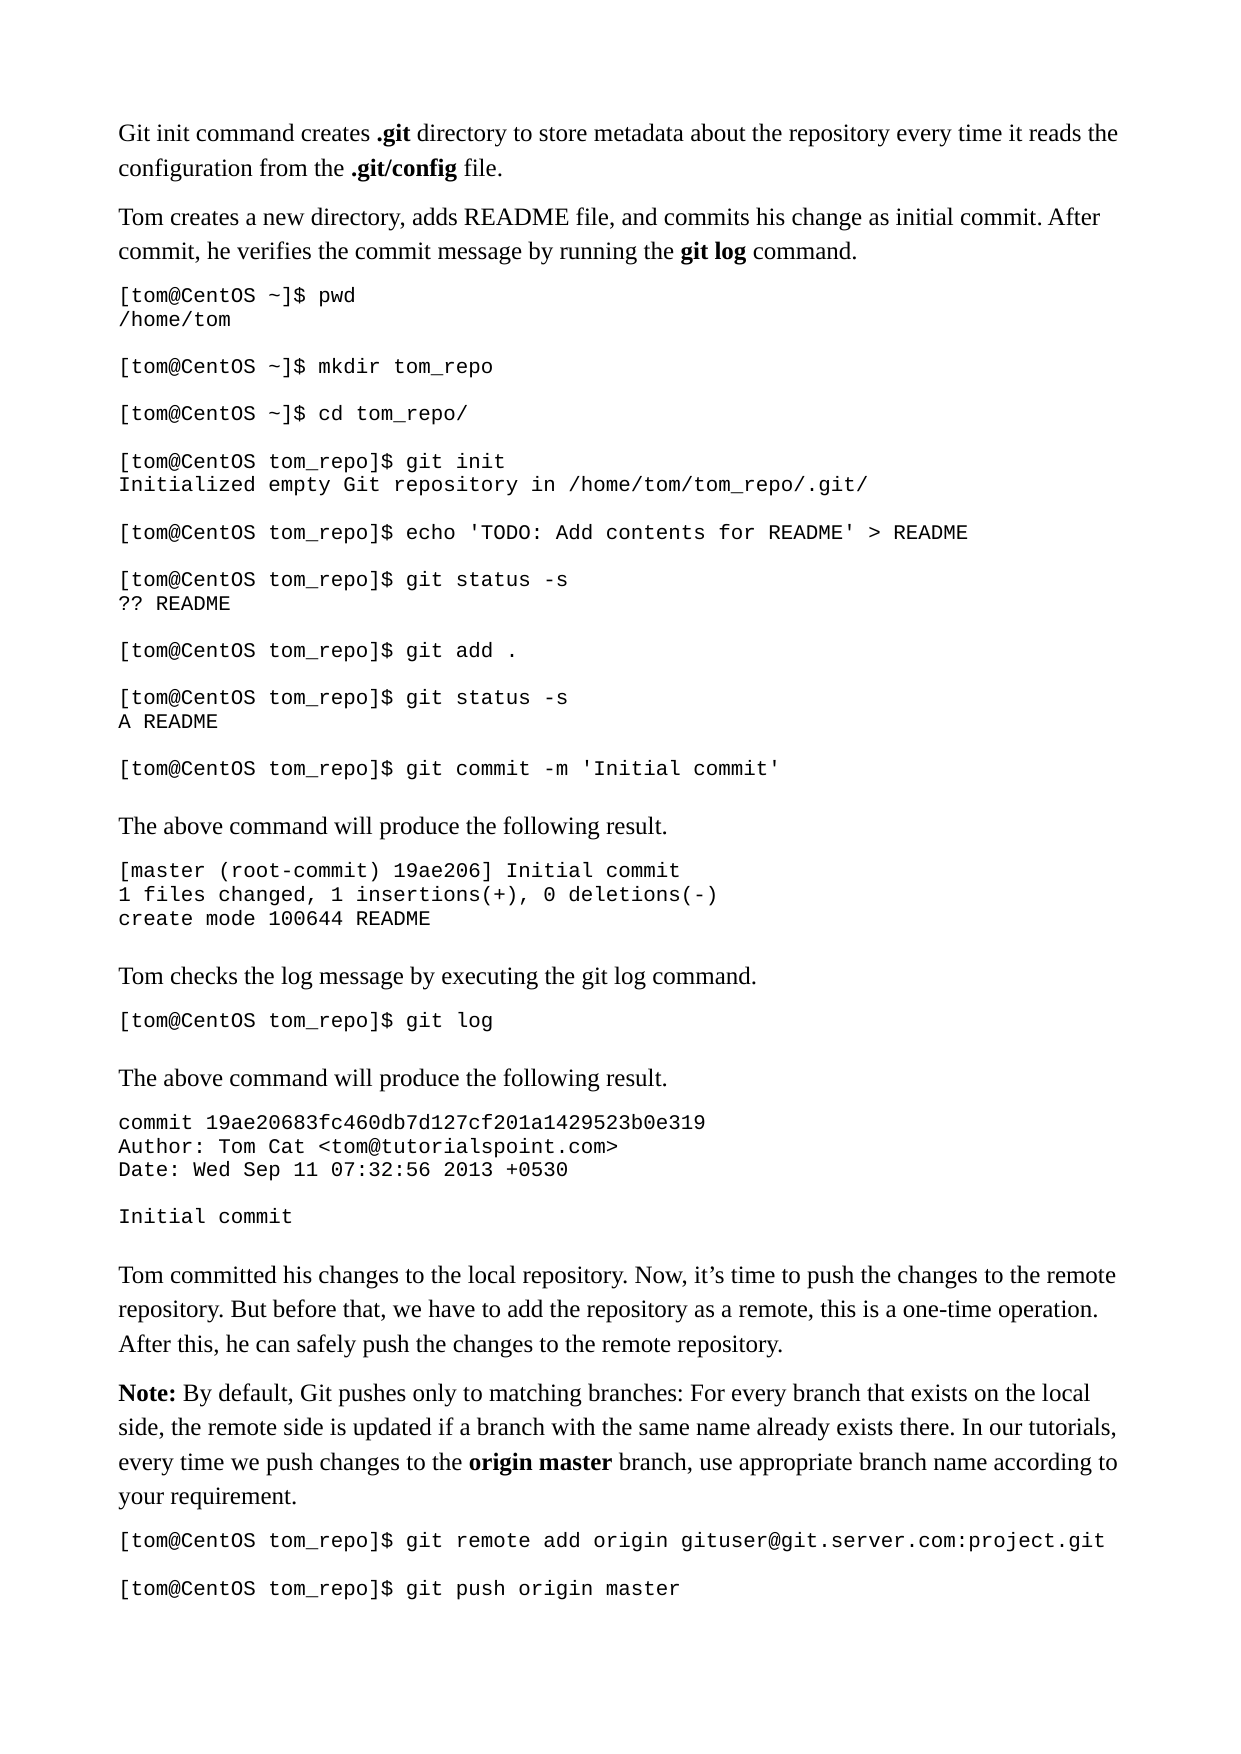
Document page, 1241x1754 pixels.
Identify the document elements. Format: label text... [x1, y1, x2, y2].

text [tom@CentOS ~]$ mkdir tom_repo [118, 356, 1122, 380]
text [tom@CentOS tom_repo]$ git remote add origin gituser@git.server.com:project.git [118, 1530, 1122, 1554]
text ?? README [118, 593, 1122, 616]
text [tom@CentOS tom_repo]$ git init [118, 451, 1122, 474]
text Author: Tom Cat <tom@tutorialspoint.com> [118, 1136, 1122, 1159]
text [tom@CentOS tom_repo]$ git log [118, 1010, 1122, 1033]
text [tom@CentOS tom_repo]$ git commit -m 'Initial commit' [118, 758, 1122, 782]
text Initialized empty Git repository in /home/tom/tom_repo/.git/ [118, 474, 1122, 498]
text [tom@CentOS tom_repo]$ git add . [118, 640, 1122, 663]
text Note: By default, Git pushes only to matching branches: For every branch that exists on the local side, the remote side is updated if a branch with the same name already exists there. In our tutorials, every time we push changes to the origin master branch, use appropriate branch name according to your requirement. [118, 1378, 1122, 1510]
text The above command will produce the following result. [118, 1063, 1122, 1092]
text [tom@CentOS tom_repo]$ echo 'TODO: Add contents for README' > README [118, 522, 1122, 545]
text [tom@CentOS ~]$ pwd [118, 285, 1122, 309]
text A README [118, 711, 1122, 734]
text [master (root-commit) 19ae206] Initial commit [118, 860, 1122, 884]
text Date: Wed Sep 11 07:32:56 2013 +0530 [118, 1159, 1122, 1183]
text create mode 100644 README [118, 908, 1122, 931]
text commit 19ae20683fc460db7d127cf201a1429523b0e319 [118, 1112, 1122, 1136]
text Git init command creates .git directory to store metadata about the repository every time it reads the configuration from the .git/config file. [118, 118, 1122, 181]
text /home/tom [118, 309, 1122, 332]
text Tom committed his changes to the local repository. Now, it’s time to push the changes to the remote repository. But before that, we have to add the repository as a remote, this is a one-time operation. After this, he can safely push the changes to the remote repository. [118, 1260, 1122, 1357]
text Tom checks the log message by executing the git log command. [118, 961, 1122, 989]
text [tom@CentOS ~]$ cd tom_repo/ [118, 403, 1122, 427]
text [tom@CentOS tom_repo]$ git status -s [118, 569, 1122, 593]
text [tom@CentOS tom_repo]$ git status -s [118, 687, 1122, 711]
text Initial commit [118, 1207, 1122, 1230]
text 1 files changed, 1 insertions(+), 0 deletions(-) [118, 884, 1122, 908]
text The above command will produce the following result. [118, 811, 1122, 840]
text [tom@CentOS tom_repo]$ git push origin master [118, 1577, 1122, 1601]
text Tom creates a new directory, adds README file, and commits his change as initial commit. After commit, he verifies the commit message by running the git log command. [118, 202, 1122, 265]
